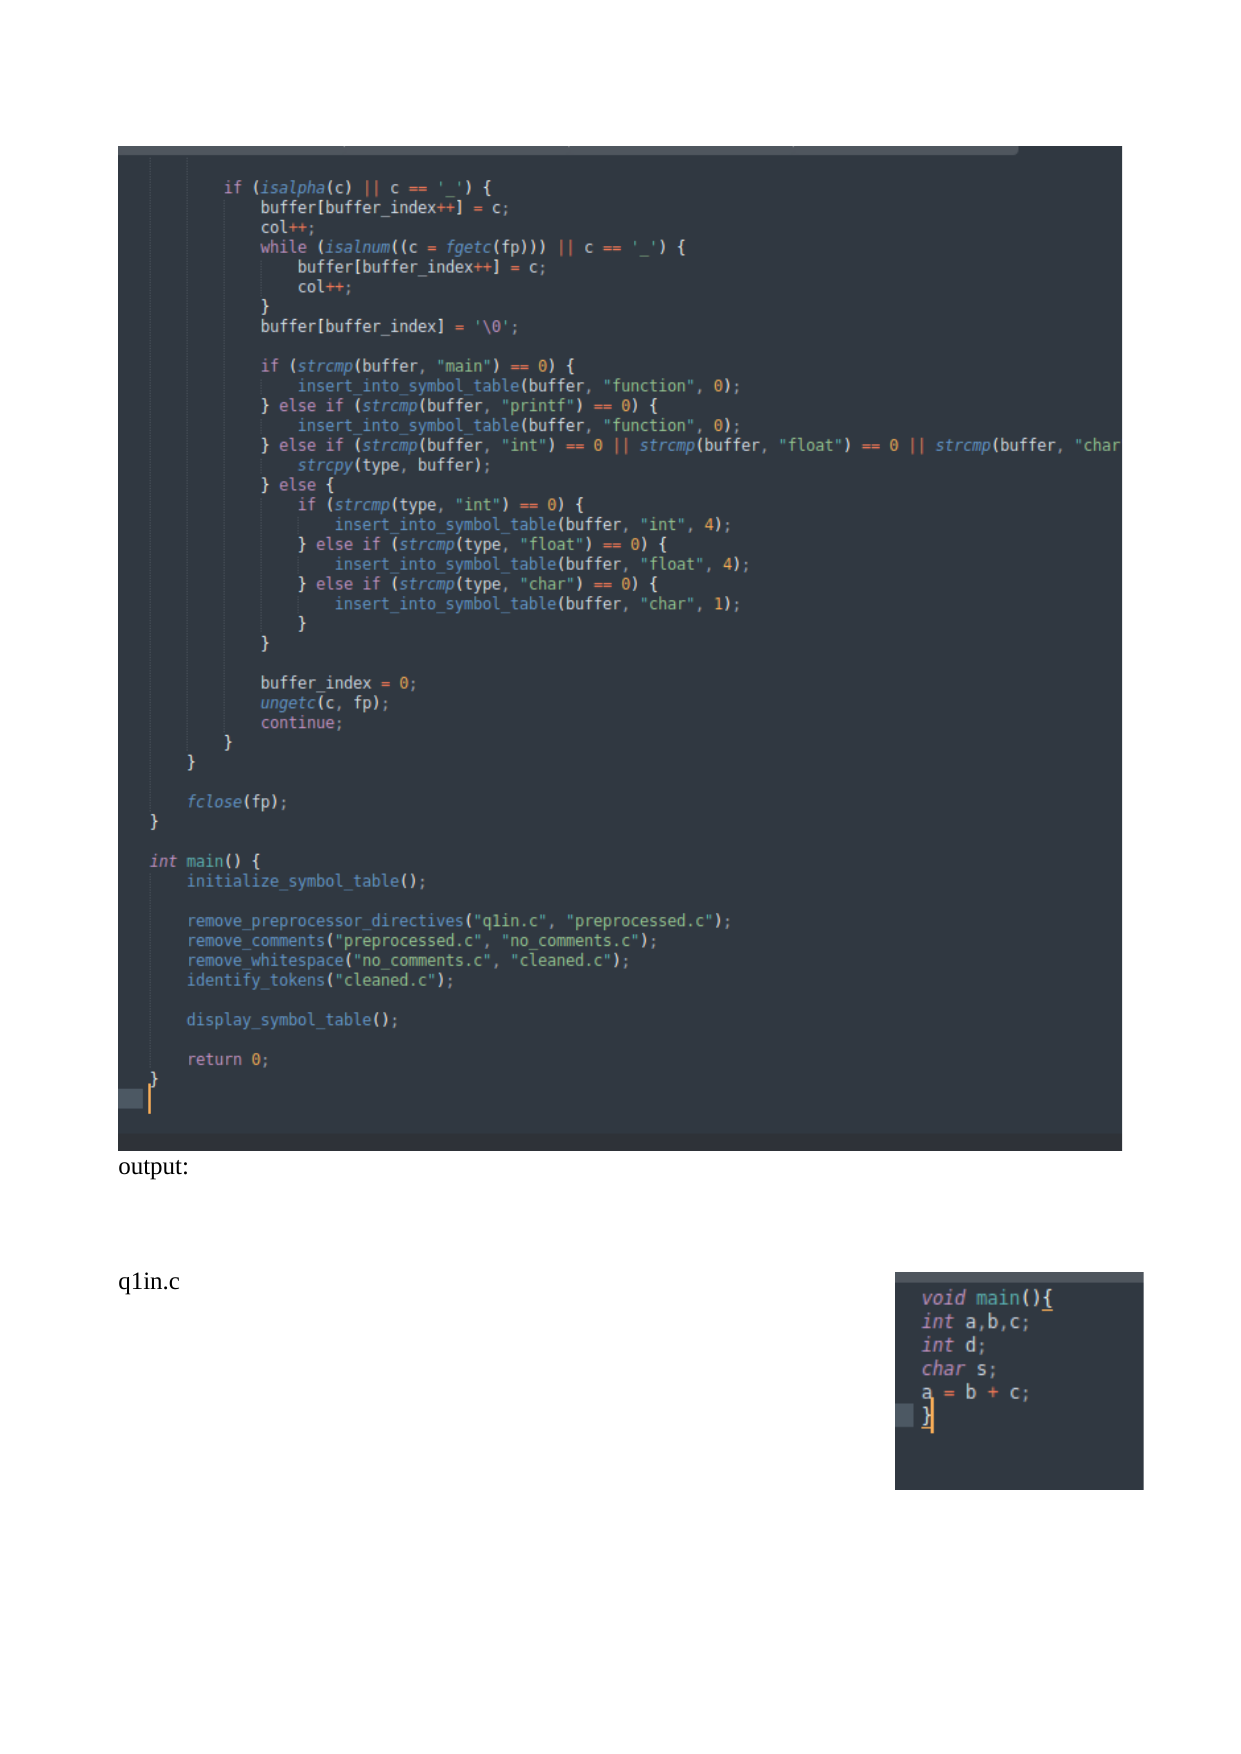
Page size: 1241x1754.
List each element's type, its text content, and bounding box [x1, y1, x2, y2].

text output: [118, 1151, 1122, 1179]
text q1in.c [118, 1266, 1122, 1323]
picture [895, 1272, 1144, 1490]
picture [118, 146, 1123, 1151]
